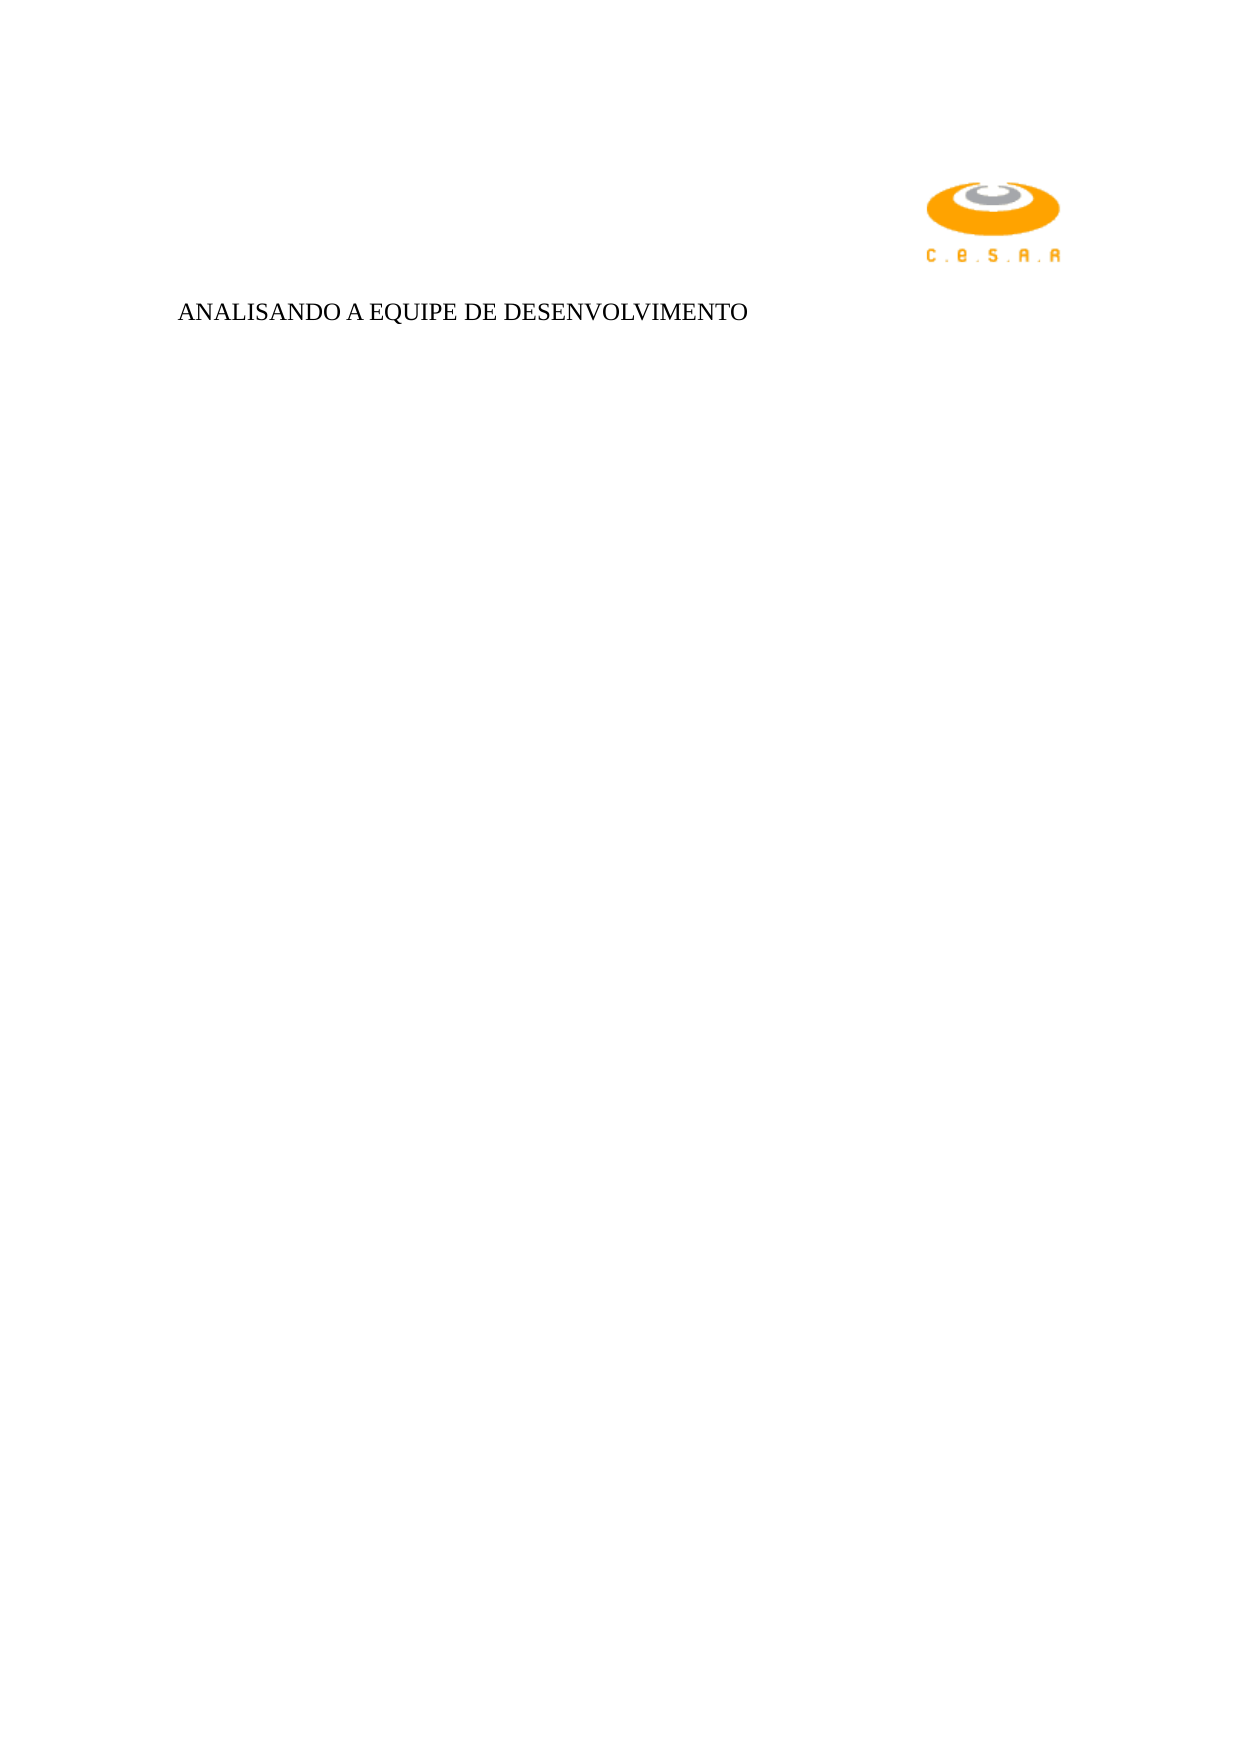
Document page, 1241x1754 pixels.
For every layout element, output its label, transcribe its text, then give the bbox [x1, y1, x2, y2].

text ANALISANDO A EQUIPE DE DESENVOLVIMENTO [177, 297, 1063, 326]
picture [924, 178, 1062, 267]
